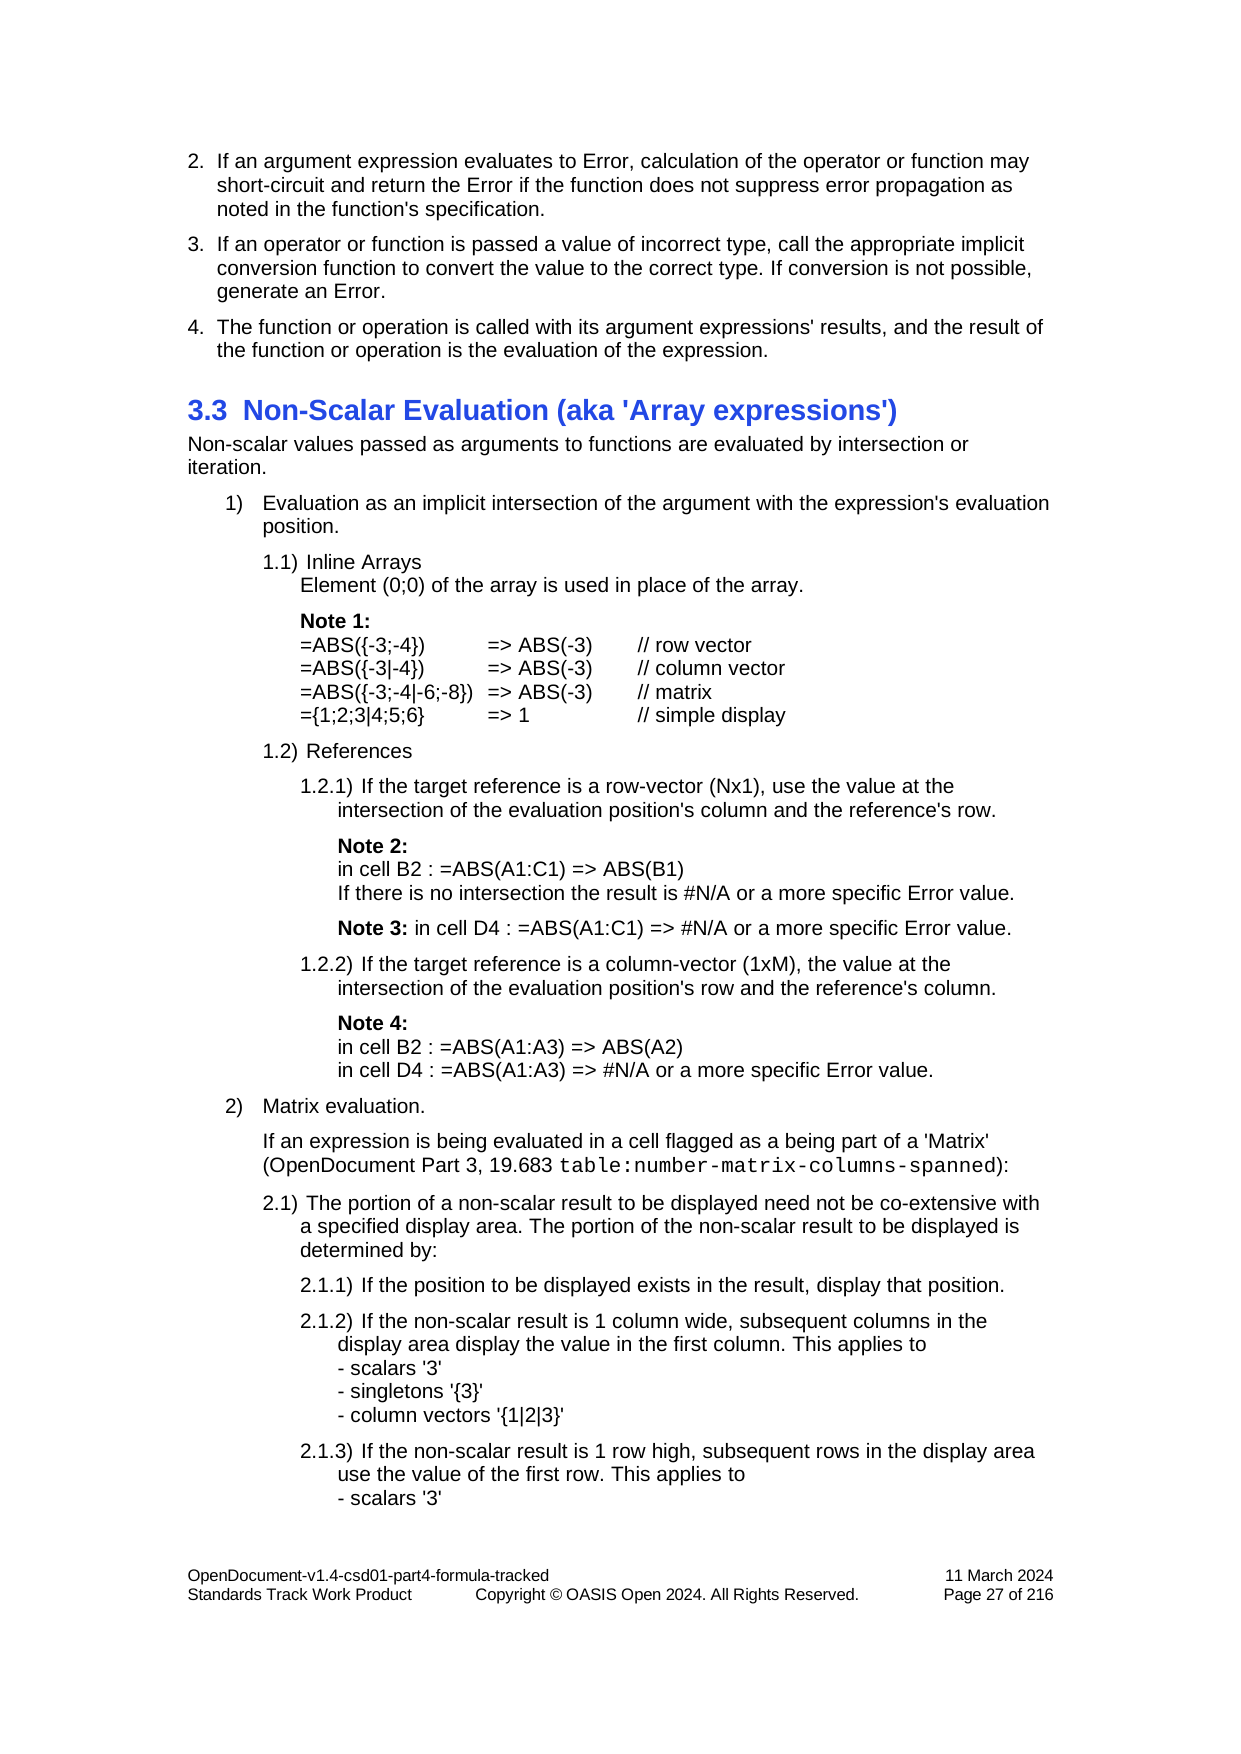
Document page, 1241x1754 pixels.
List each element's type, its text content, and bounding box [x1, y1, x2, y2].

list Note 1: =ABS({-3;-4}) => ABS(-3) // row vector =ABS({-3|-4}) => ABS(-3) // column vector =ABS({-3;-4|-6;-8}) => ABS(-3) // matrix ={1;2;3|4;5;6} => 1 // simple display [262, 609, 1053, 727]
list Note 4: in cell B2 : =ABS(A1:A3) => ABS(A2) in cell D4 : =ABS(A1:A3) => #N/A or a more specific Error value. [300, 1012, 1053, 1082]
list If an operator or function is passed a value of incorrect type, call the appropriate implicit conversion function to convert the value to the correct type. If conversion is not possible, generate an Error. [187, 233, 1053, 303]
list If an expression is being evaluated in a cell flagged as a being part of a 'Matrix' (OpenDocument Part 3, 19.683 table:number-matrix-columns-spanned): [225, 1130, 1053, 1179]
list If the non-scalar result is 1 row high, subsequent rows in the display area use the value of the first row. This applies to - scalars '3' [300, 1439, 1053, 1510]
list If the position to be displayed exists in the result, display that position. [300, 1274, 1053, 1297]
list Evaluation as an implicit intersection of the argument with the expression's evaluation position. [225, 491, 1053, 538]
list Matrix evaluation. [225, 1094, 1053, 1118]
text Non-scalar values passed as arguments to functions are evaluated by intersection or iteration. [187, 432, 1053, 479]
list The function or operation is called with its argument expressions' results, and the result of the function or operation is the evaluation of the expression. [187, 315, 1053, 362]
list Note 3: in cell D4 : =ABS(A1:C1) => #N/A or a more specific Error value. [300, 917, 1053, 940]
list If an argument expression evaluates to Error, calculation of the operator or function may short-circuit and return the Error if the function does not suppress error propagation as noted in the function's specification. [187, 150, 1053, 221]
list References [262, 739, 1053, 763]
list If the target reference is a row-vector (Nx1), use the value at the intersection of the evaluation position's column and the reference's row. [300, 775, 1053, 822]
list Note 2: in cell B2 : =ABS(A1:C1) => ABS(B1) If there is no intersection the result is #N/A or a more specific Error value. [300, 834, 1053, 905]
list Inline Arrays Element (0;0) of the array is used in place of the array. [262, 550, 1053, 597]
list The portion of a non-scalar result to be displayed need not be co-extensive with a specified display area. The portion of the non-scalar result to be displayed is determined by: [262, 1191, 1053, 1262]
list If the target reference is a column-vector (1xM), the value at the intersection of the evaluation position's row and the reference's column. [300, 952, 1053, 999]
subtitle Non-Scalar Evaluation (aka 'Array expressions') [187, 393, 1053, 426]
list If the non-scalar result is 1 column wide, subsequent columns in the display area display the value in the first column. This applies to - scalars '3' - singletons '{3}' - column vectors '{1|2|3}' [300, 1309, 1053, 1427]
